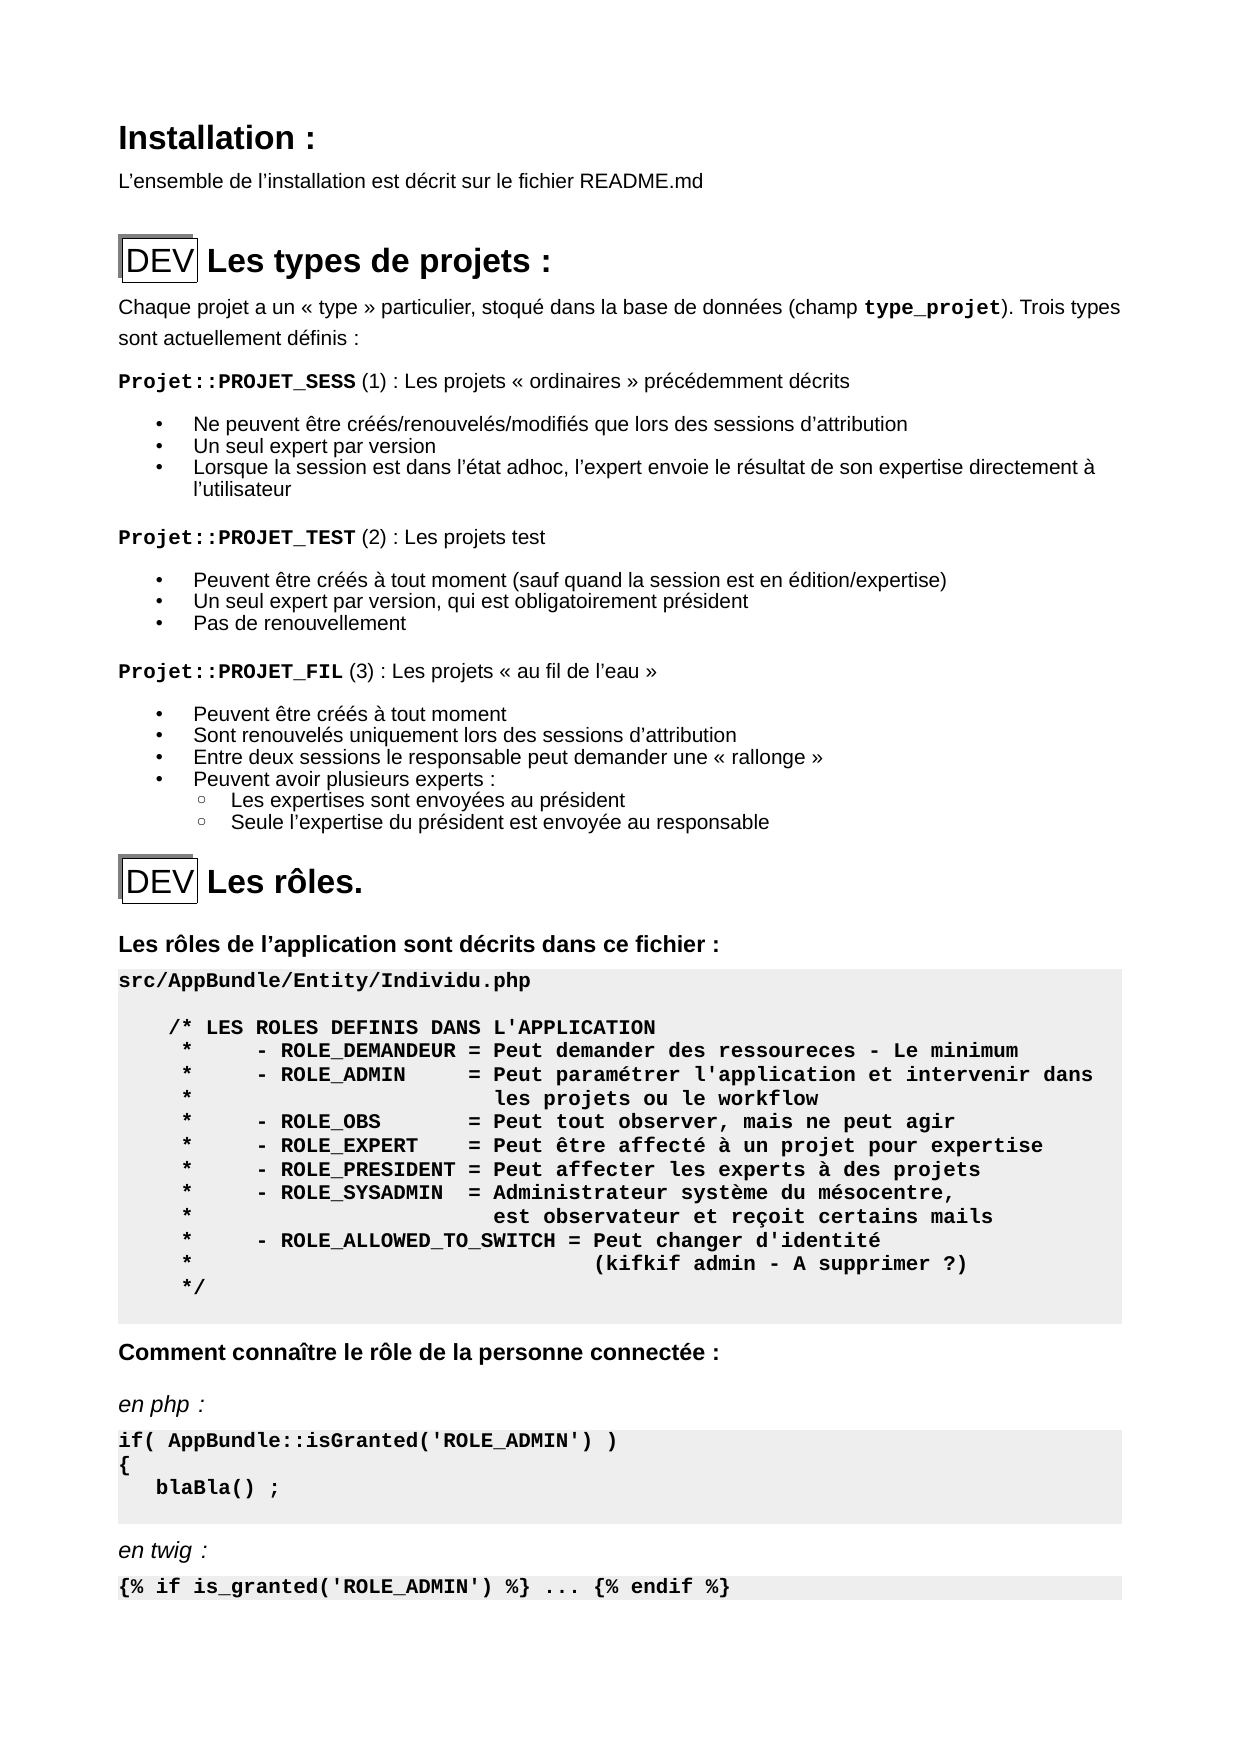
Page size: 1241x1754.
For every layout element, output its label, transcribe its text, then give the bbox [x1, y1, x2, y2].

list Pas de renouvellement [156, 613, 1122, 635]
list Peuvent être créés à tout moment [156, 704, 1122, 726]
subtitle DEV Les types de projets : [118, 233, 1122, 282]
list Peuvent être créés à tout moment (sauf quand la session est en édition/expertise) [156, 570, 1122, 592]
list Sont renouvelés uniquement lors des sessions d’attribution [156, 726, 1122, 747]
list Lorsque la session est dans l’état adhoc, l’expert envoie le résultat de son expertise directement à l’utilisateur [156, 457, 1122, 501]
text * les projets ou le workflow [118, 1088, 1122, 1111]
text * - ROLE_OBS = Peut tout observer, mais ne peut agir [118, 1111, 1122, 1135]
list Un seul expert par version [156, 436, 1122, 457]
subtitle Installation : [118, 118, 1122, 157]
list Les expertises sont envoyées au président [193, 790, 1122, 812]
subtitle en twig : [118, 1537, 1122, 1564]
text Projet::PROJET_TEST (2) : Les projets test [118, 524, 1122, 550]
subtitle Les rôles de l’application sont décrits dans ce fichier : [118, 930, 1122, 957]
text * - ROLE_ALLOWED_TO_SWITCH = Peut changer d'identité * (kifkif admin - A supprimer ?) [118, 1230, 1122, 1277]
text Projet::PROJET_FIL (3) : Les projets « au fil de l’eau » [118, 659, 1122, 684]
list Peuvent avoir plusieurs experts : [156, 769, 1122, 790]
text /* LES ROLES DEFINIS DANS L'APPLICATION [118, 1017, 1122, 1041]
list Entre deux sessions le responsable peut demander une « rallonge » [156, 747, 1122, 769]
text */ [118, 1277, 1122, 1301]
list Un seul expert par version, qui est obligatoirement président [156, 592, 1122, 613]
subtitle Les rôles. [193, 854, 1122, 903]
text Projet::PROJET_SESS (1) : Les projets « ordinaires » précédemment décrits [118, 369, 1122, 394]
text * - ROLE_ADMIN = Peut paramétrer l'application et intervenir dans [118, 1064, 1122, 1088]
text * - ROLE_PRESIDENT = Peut affecter les experts à des projets [118, 1159, 1122, 1182]
text * - ROLE_EXPERT = Peut être affecté à un projet pour expertise [118, 1135, 1122, 1159]
text Chaque projet a un « type » particulier, stoqué dans la base de données (champ type_projet). Trois types sont actuellement définis : [118, 295, 1122, 349]
subtitle Comment connaître le rôle de la personne connectée : [118, 1339, 1122, 1366]
list Ne peuvent être créés/renouvelés/modifiés que lors des sessions d’attribution [156, 414, 1122, 436]
list Seule l’expertise du président est envoyée au responsable [193, 812, 1122, 833]
text src/AppBundle/Entity/Individu.php [118, 969, 1122, 993]
text {% if is_granted('ROLE_ADMIN') %} ... {% endif %} [118, 1576, 1122, 1600]
text * - ROLE_SYSADMIN = Administrateur système du mésocentre, * est observateur et reçoit certains mails [118, 1182, 1122, 1230]
subtitle DEV [123, 859, 197, 903]
text L’ensemble de l’installation est décrit sur le fichier README.md [118, 169, 1122, 193]
text * - ROLE_DEMANDEUR = Peut demander des ressoureces - Le minimum [118, 1041, 1122, 1064]
subtitle en php : [118, 1391, 1122, 1417]
text if( AppBundle::isGranted('ROLE_ADMIN') ) { blaBla() ; [118, 1430, 1122, 1524]
